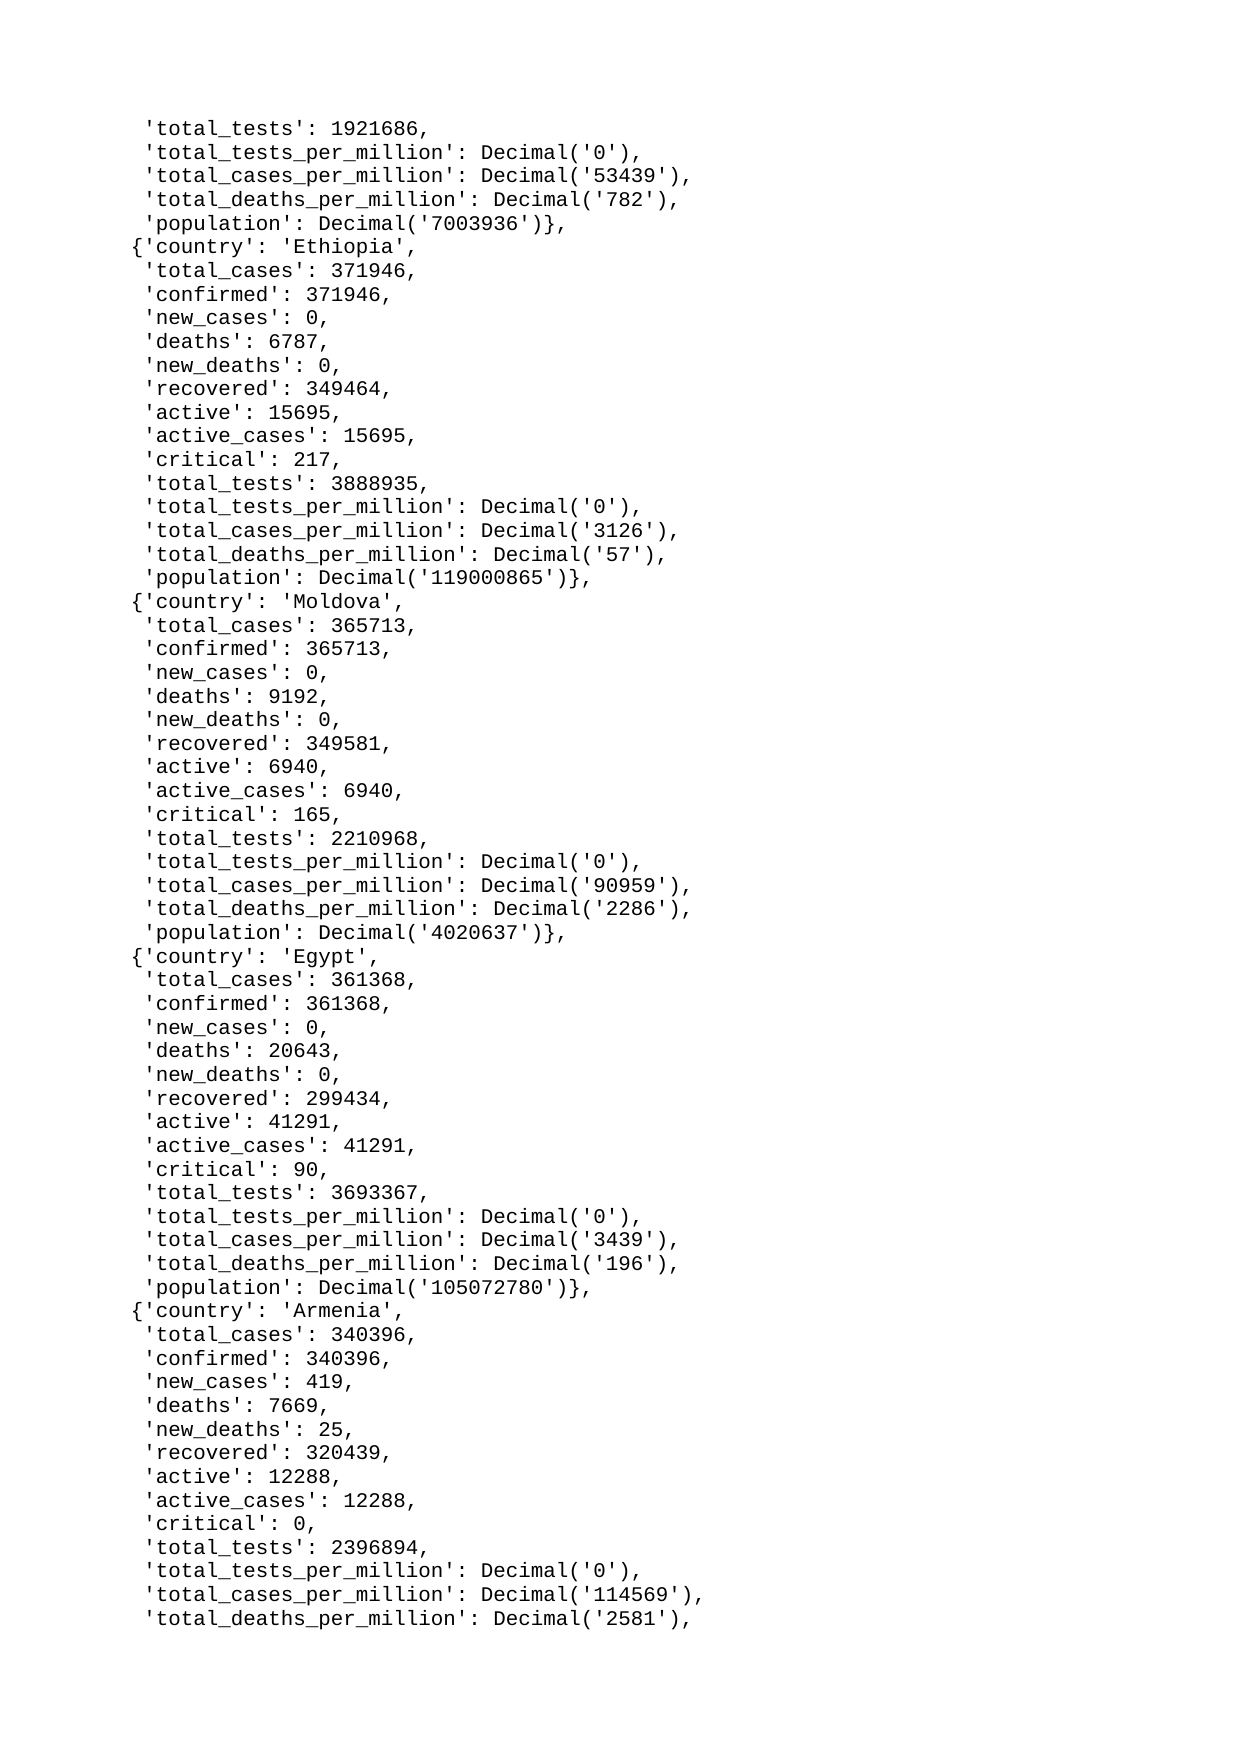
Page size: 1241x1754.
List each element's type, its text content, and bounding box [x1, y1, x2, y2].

text 'total_tests_per_million': Decimal('0'), [118, 851, 1122, 875]
text 'deaths': 6787, [118, 331, 1122, 354]
text 'active_cases': 12288, [118, 1489, 1122, 1513]
text 'deaths': 7669, [118, 1395, 1122, 1419]
text 'critical': 90, [118, 1158, 1122, 1182]
text 'population': Decimal('7003936')}, [118, 213, 1122, 236]
text 'total_cases': 371946, [118, 260, 1122, 284]
text 'recovered': 299434, [118, 1088, 1122, 1111]
text 'total_cases_per_million': Decimal('53439'), [118, 165, 1122, 189]
text 'total_tests': 2396894, [118, 1537, 1122, 1561]
text 'confirmed': 361368, [118, 993, 1122, 1017]
text 'total_deaths_per_million': Decimal('57'), [118, 544, 1122, 567]
text 'confirmed': 371946, [118, 284, 1122, 307]
text 'new_cases': 419, [118, 1371, 1122, 1395]
text 'active': 6940, [118, 757, 1122, 780]
text 'total_tests_per_million': Decimal('0'), [118, 496, 1122, 520]
text 'confirmed': 340396, [118, 1348, 1122, 1371]
text 'total_cases': 340396, [118, 1324, 1122, 1348]
text 'deaths': 9192, [118, 686, 1122, 709]
text 'population': Decimal('105072780')}, [118, 1277, 1122, 1300]
text {'country': 'Armenia', [118, 1300, 1122, 1324]
text 'recovered': 320439, [118, 1442, 1122, 1466]
text 'active_cases': 6940, [118, 780, 1122, 804]
text 'total_tests': 3693367, [118, 1182, 1122, 1206]
text 'population': Decimal('119000865')}, [118, 567, 1122, 591]
text 'total_tests_per_million': Decimal('0'), [118, 1561, 1122, 1584]
text 'new_deaths': 25, [118, 1419, 1122, 1442]
text 'new_deaths': 0, [118, 1064, 1122, 1088]
text 'critical': 165, [118, 804, 1122, 827]
text 'active': 41291, [118, 1111, 1122, 1135]
text {'country': 'Moldova', [118, 591, 1122, 615]
text 'active': 15695, [118, 402, 1122, 426]
text 'active': 12288, [118, 1466, 1122, 1489]
text 'critical': 0, [118, 1513, 1122, 1537]
text 'total_tests_per_million': Decimal('0'), [118, 1206, 1122, 1229]
text 'total_deaths_per_million': Decimal('2286'), [118, 898, 1122, 922]
text 'critical': 217, [118, 449, 1122, 473]
text 'total_cases_per_million': Decimal('3126'), [118, 520, 1122, 544]
text 'recovered': 349464, [118, 378, 1122, 402]
text 'total_cases_per_million': Decimal('114569'), [118, 1584, 1122, 1608]
text 'recovered': 349581, [118, 733, 1122, 757]
text 'total_cases_per_million': Decimal('3439'), [118, 1229, 1122, 1253]
text 'active_cases': 41291, [118, 1135, 1122, 1158]
text 'total_tests': 1921686, [118, 118, 1122, 142]
text 'deaths': 20643, [118, 1040, 1122, 1064]
text 'new_deaths': 0, [118, 354, 1122, 378]
text {'country': 'Ethiopia', [118, 236, 1122, 260]
text 'total_cases': 361368, [118, 969, 1122, 993]
text 'total_deaths_per_million': Decimal('2581'), [118, 1608, 1122, 1631]
text {'country': 'Egypt', [118, 946, 1122, 969]
text 'new_cases': 0, [118, 662, 1122, 686]
text 'total_deaths_per_million': Decimal('782'), [118, 189, 1122, 213]
text 'total_tests': 2210968, [118, 827, 1122, 851]
text 'total_deaths_per_million': Decimal('196'), [118, 1253, 1122, 1277]
text 'new_cases': 0, [118, 307, 1122, 331]
text 'total_tests': 3888935, [118, 473, 1122, 496]
text 'active_cases': 15695, [118, 426, 1122, 449]
text 'total_tests_per_million': Decimal('0'), [118, 142, 1122, 165]
text 'new_cases': 0, [118, 1017, 1122, 1040]
text 'total_cases_per_million': Decimal('90959'), [118, 875, 1122, 898]
text 'new_deaths': 0, [118, 709, 1122, 733]
text 'population': Decimal('4020637')}, [118, 922, 1122, 946]
text 'total_cases': 365713, [118, 615, 1122, 638]
text 'confirmed': 365713, [118, 638, 1122, 662]
